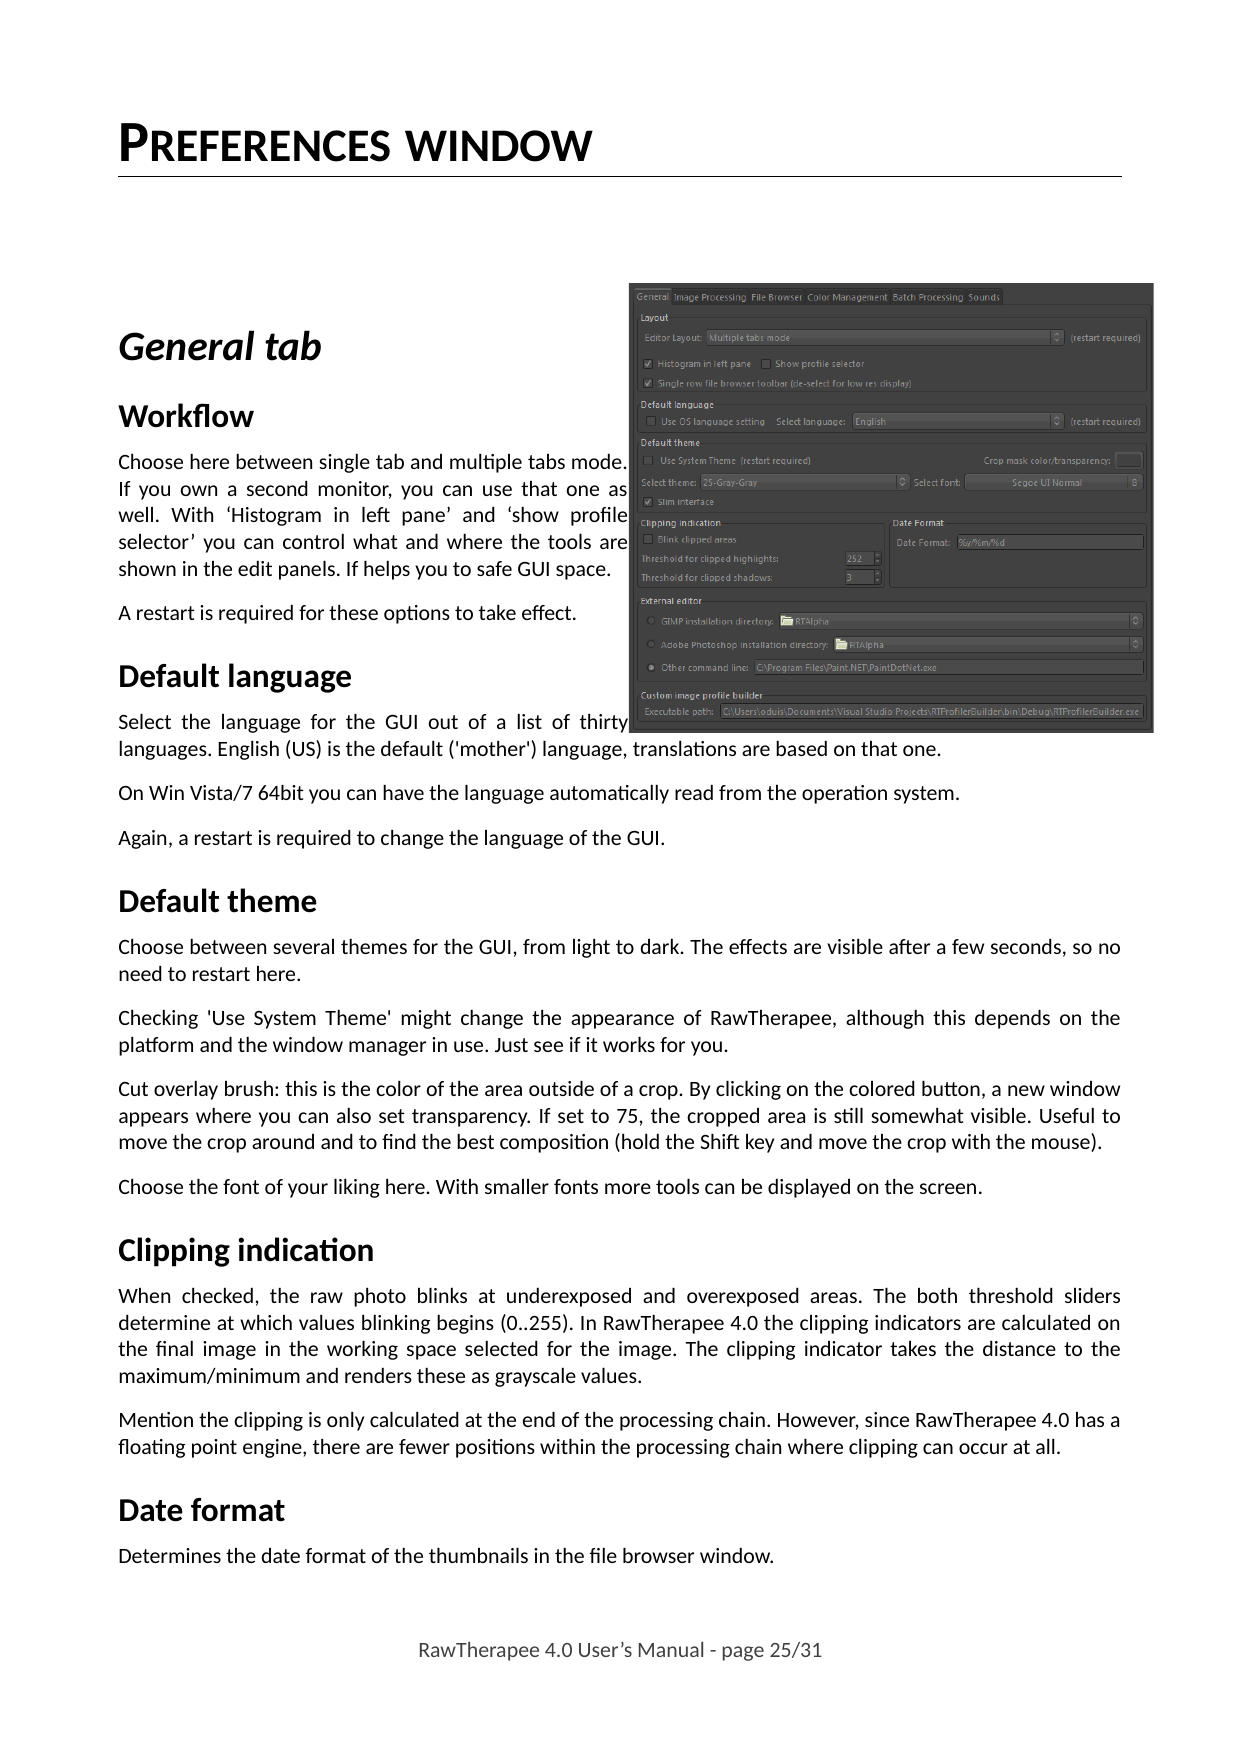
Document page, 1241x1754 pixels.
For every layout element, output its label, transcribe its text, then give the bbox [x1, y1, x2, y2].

subtitle Default theme [118, 880, 1122, 921]
text Cut overlay brush: this is the color of the area outside of a crop. By clicking on the colored button, a new window appears where you can also set transparency. If set to 75, the cropped area is still somewhat visible. Useful to move the crop around and to find the best composition (hold the Shift key and move the crop with the mouse). [118, 1075, 1122, 1155]
text A restart is required for these options to take effect. [118, 599, 628, 626]
subtitle Workflow [118, 395, 628, 436]
text Again, a restart is required to change the language of the GUI. [118, 824, 1122, 851]
text Choose the font of your liking here. With smaller fonts more tools can be displayed on the screen. [118, 1173, 1122, 1199]
text Checking 'Use System Theme' might change the appearance of RawTherapee, although this depends on the platform and the window manager in use. Just see if it works for you. [118, 1004, 1122, 1057]
text When checked, the raw photo blinks at underexposed and overexposed areas. The both threshold sliders determine at which values blinking begins (0..255). In RawTherapee 4.0 the clipping indicators are calculated on the final image in the working space selected for the image. The clipping indicator takes the distance to the maximum/minimum and renders these as grayscale values. [118, 1282, 1122, 1389]
text Choose here between single tab and multiple tabs mode. If you own a second monitor, you can use that one as well. With ‘Histogram in left pane’ and ‘show profile selector’ you can control what and where the tools are shown in the edit panels. If helps you to safe GUI space. [118, 448, 628, 581]
subtitle Preferences window [118, 104, 1122, 176]
subtitle General tab [118, 320, 628, 371]
text On Win Vista/7 64bit you can have the language automatically read from the operation system. [118, 779, 1122, 806]
subtitle Clipping indication [118, 1229, 1122, 1270]
subtitle Default language [118, 655, 628, 696]
subtitle Date format [118, 1489, 1122, 1530]
text Select the language for the GUI out of a list of thirty languages. English (US) is the default ('mother') language, translations are based on that one. [118, 708, 1122, 762]
text Mention the clipping is only calculated at the end of the processing chain. However, since RawTherapee 4.0 has a floating point engine, there are fewer positions within the processing chain where clipping can occur at all. [118, 1407, 1122, 1460]
text Determines the date format of the thumbnails in the file browser window. [118, 1542, 1122, 1569]
text Choose between several themes for the GUI, from light to dark. The effects are visible after a few seconds, so no need to restart here. [118, 933, 1122, 986]
